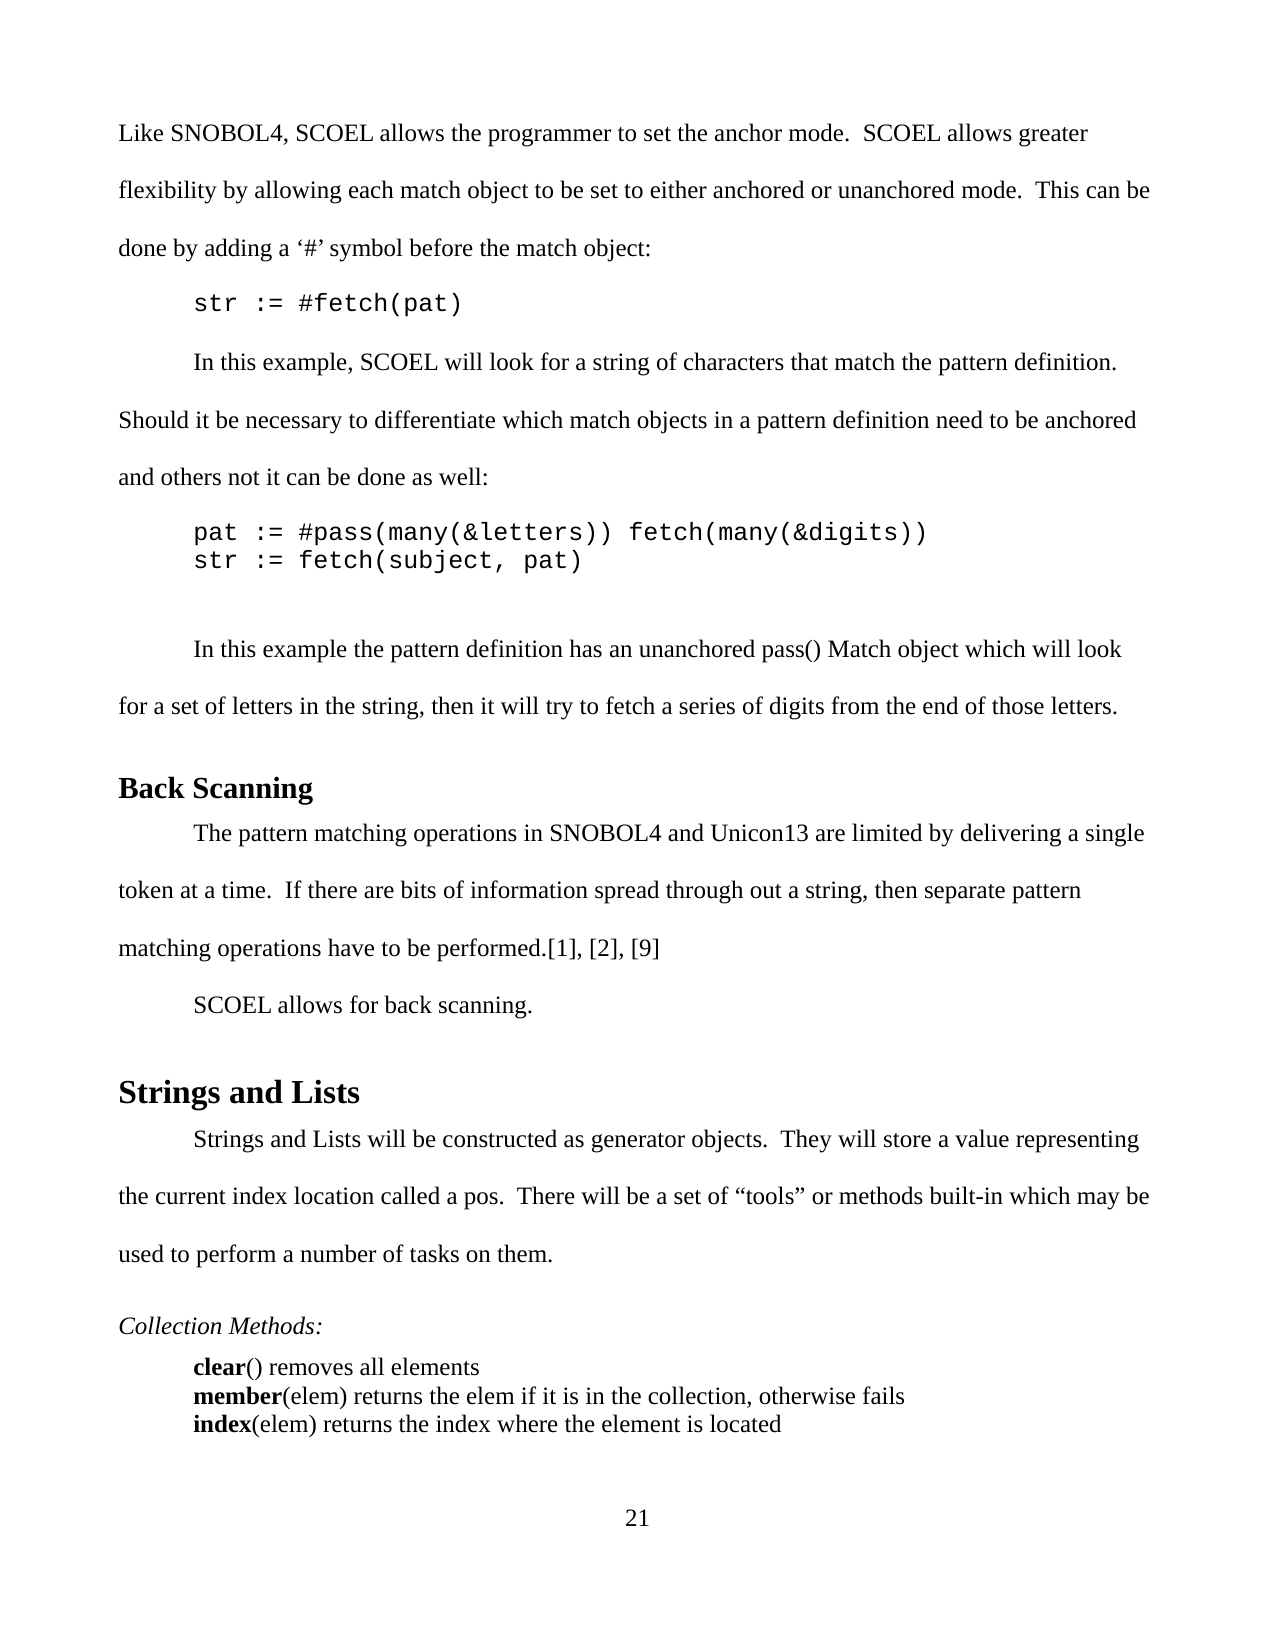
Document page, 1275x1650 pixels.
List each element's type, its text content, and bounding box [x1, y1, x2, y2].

subtitle Back Scanning [118, 770, 1157, 805]
list index(elem) returns the index where the element is located [193, 1409, 1082, 1438]
text pat := #pass(many(&letters)) fetch(many(&digits)) [193, 520, 1157, 548]
text SCOEL allows for back scanning. [118, 990, 1157, 1019]
list clear() removes all elements [193, 1352, 1082, 1381]
text In this example the pattern definition has an unanchored pass() Match object which will look for a set of letters in the string, then it will try to fetch a series of digits from the end of those letters. [118, 634, 1157, 720]
list member(elem) returns the elem if it is in the collection, otherwise fails [193, 1381, 1082, 1409]
text str := fetch(subject, pat) [193, 548, 1157, 576]
subtitle Collection Methods: [118, 1311, 1157, 1339]
text Strings and Lists will be constructed as generator objects. They will store a value representing the current index location called a pos. There will be a set of “tools” or methods built-in which may be used to perform a number of tasks on them. [118, 1124, 1157, 1267]
text The pattern matching operations in SNOBOL4 and Unicon13 are limited by delivering a single token at a time. If there are bits of information spread through out a string, then separate pattern matching operations have to be performed.[1], [2], [9] [118, 818, 1157, 961]
text Like SNOBOL4, SCOEL allows the programmer to set the anchor mode. SCOEL allows greater flexibility by allowing each match object to be set to either anchored or unanchored mode. This can be done by adding a ‘#’ symbol before the match object: [118, 118, 1157, 262]
text str := #fetch(pat) [193, 291, 1157, 319]
text In this example, SCOEL will look for a string of characters that match the pattern definition. Should it be necessary to differentiate which match objects in a pattern definition need to be anchored and others not it can be done as well: [118, 347, 1157, 491]
subtitle Strings and Lists [118, 1073, 1157, 1111]
